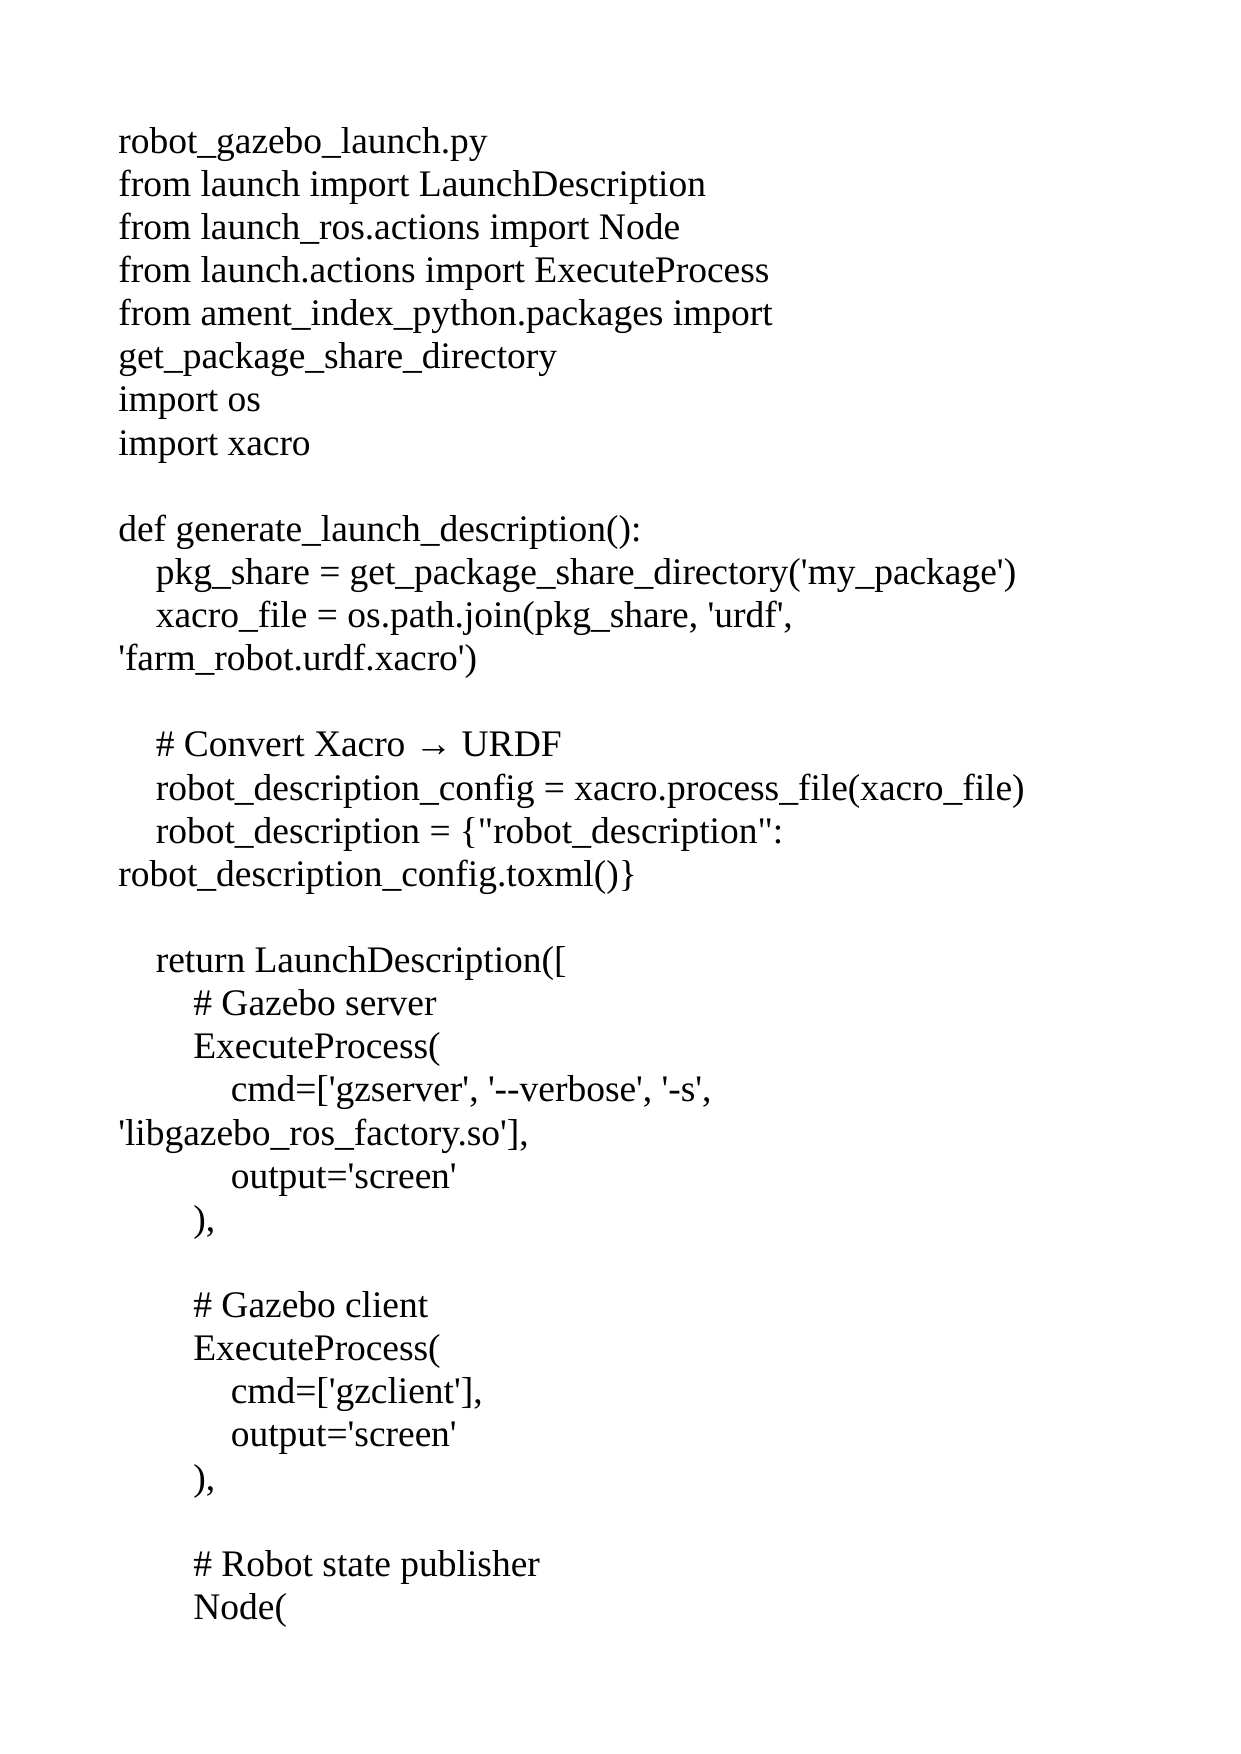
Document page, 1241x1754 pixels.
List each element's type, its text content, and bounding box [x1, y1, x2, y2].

text def generate_launch_description(): [118, 506, 1122, 549]
text ExecuteProcess( [118, 1024, 1122, 1067]
text ), [118, 1455, 1122, 1498]
text output='screen' [118, 1153, 1122, 1196]
text # Gazebo server [118, 981, 1122, 1024]
text from ament_index_python.packages import get_package_share_directory [118, 291, 1122, 377]
text xacro_file = os.path.join(pkg_share, 'urdf', 'farm_robot.urdf.xacro') [118, 592, 1122, 679]
text import xacro [118, 420, 1122, 463]
text robot_gazebo_launch.py [118, 118, 1122, 161]
text ), [118, 1196, 1122, 1239]
text output='screen' [118, 1412, 1122, 1455]
text robot_description = {"robot_description": robot_description_config.toxml()} [118, 808, 1122, 894]
text # Gazebo client [118, 1282, 1122, 1326]
text # Robot state publisher [118, 1541, 1122, 1584]
text pkg_share = get_package_share_directory('my_package') [118, 549, 1122, 592]
text cmd=['gzclient'], [118, 1369, 1122, 1412]
text Node( [118, 1584, 1122, 1627]
text from launch_ros.actions import Node [118, 204, 1122, 247]
text robot_description_config = xacro.process_file(xacro_file) [118, 765, 1122, 808]
text # Convert Xacro → URDF [118, 722, 1122, 765]
text import os [118, 377, 1122, 420]
text return LaunchDescription([ [118, 937, 1122, 981]
text cmd=['gzserver', '--verbose', '-s', 'libgazebo_ros_factory.so'], [118, 1067, 1122, 1153]
text from launch.actions import ExecuteProcess [118, 247, 1122, 291]
text ExecuteProcess( [118, 1326, 1122, 1369]
text from launch import LaunchDescription [118, 161, 1122, 204]
